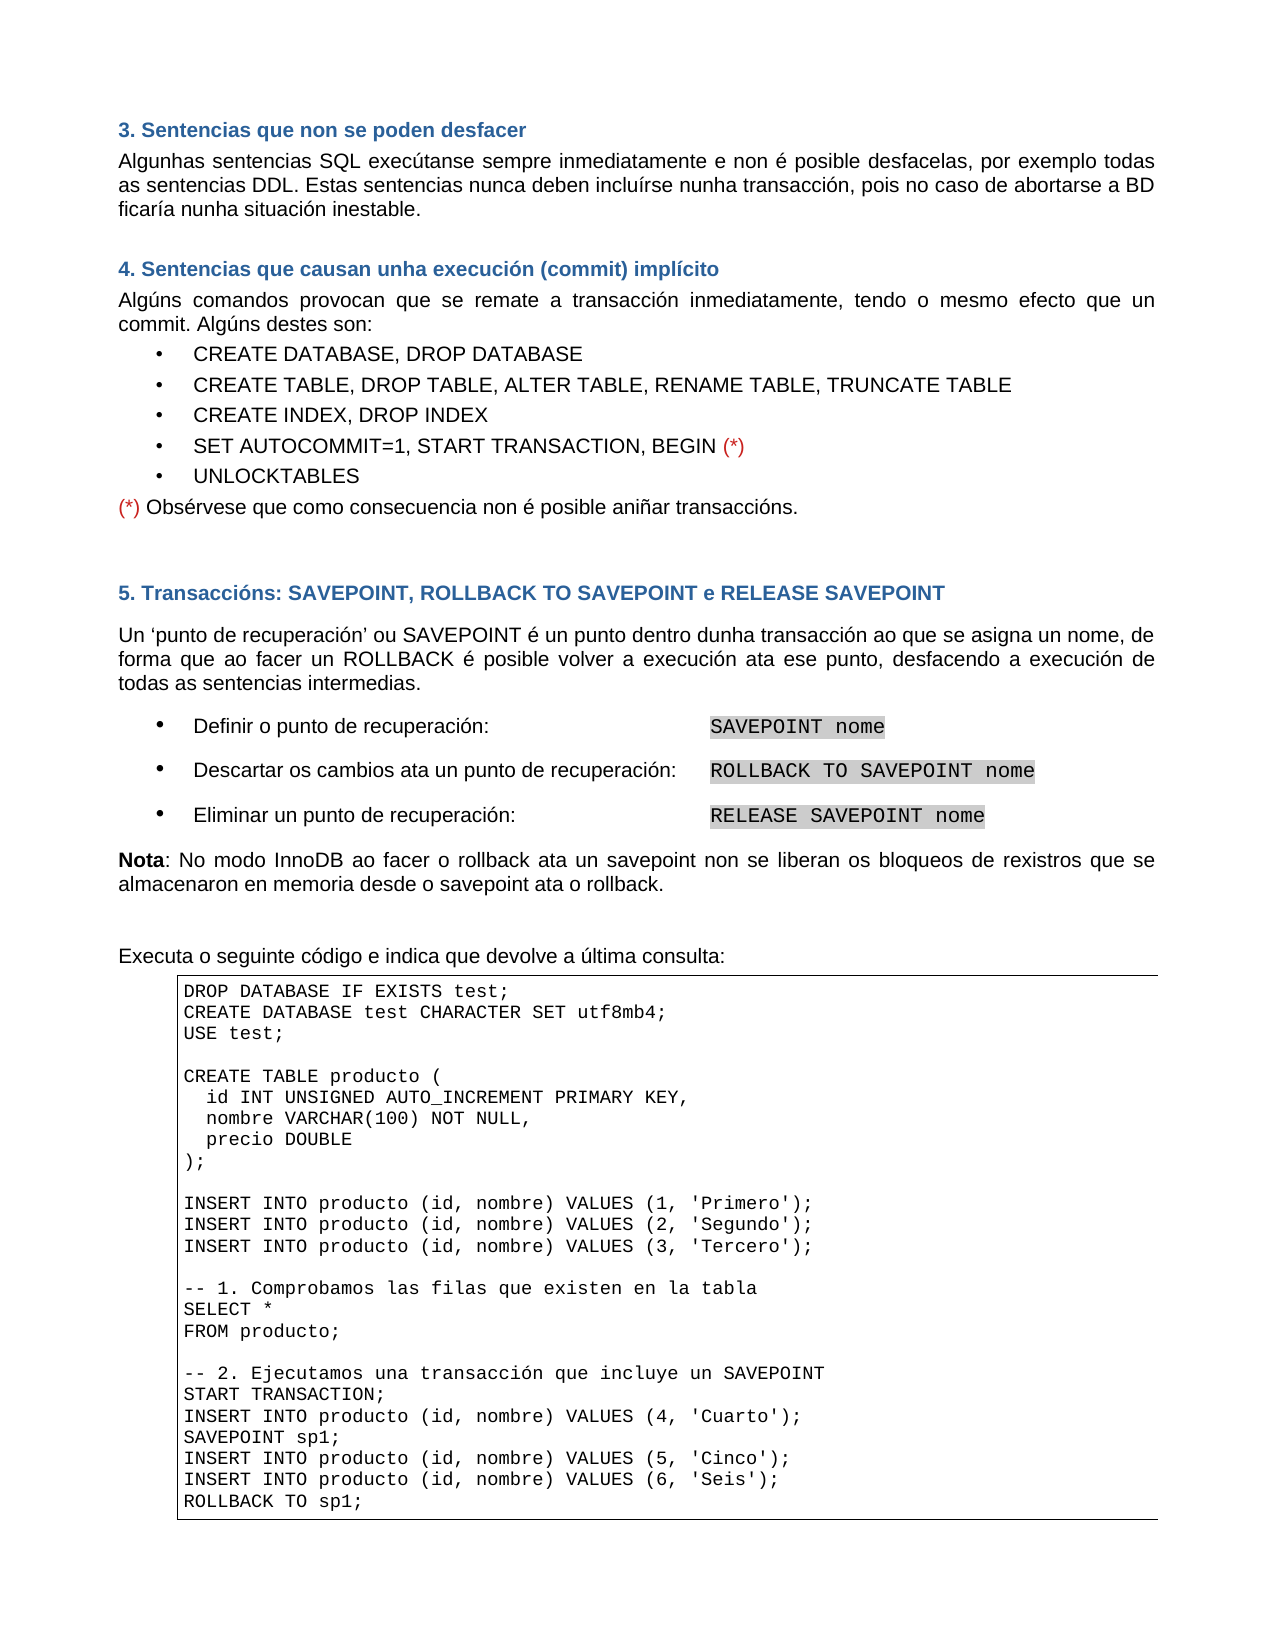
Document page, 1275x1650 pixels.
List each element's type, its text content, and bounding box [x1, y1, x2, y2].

text Un ‘punto de recuperación’ ou SAVEPOINT é un punto dentro dunha transacción ao que se asigna un nome, de forma que ao facer un ROLLBACK é posible volver a execución ata ese punto, desfacendo a execución de todas as sentencias intermedias. [118, 623, 1157, 695]
list CREATE DATABASE, DROP DATABASE [156, 342, 1157, 366]
list Definir o punto de recuperación: SAVEPOINT nome [156, 714, 1157, 739]
text (*) Obsérvese que como consecuencia non é posible aniñar transaccións. [118, 495, 1157, 519]
text 4. Sentencias que causan unha execución (commit) implícito [118, 257, 1157, 281]
text 5. Transaccións: SAVEPOINT, ROLLBACK TO SAVEPOINT e RELEASE SAVEPOINT [118, 580, 1157, 604]
list Descartar os cambios ata un punto de recuperación: ROLLBACK TO SAVEPOINT nome [156, 758, 1157, 784]
list UNLOCKTABLES [156, 464, 1157, 488]
text Nota: No modo InnoDB ao facer o rollback ata un savepoint non se liberan os bloqueos de rexistros que se almacenaron en memoria desde o savepoint ata o rollback. [118, 847, 1157, 895]
list CREATE INDEX, DROP INDEX [156, 403, 1157, 427]
table_header DROP DATABASE IF EXISTS test; CREATE DATABASE test CHARACTER SET utf8mb4; USE test; CREATE TABLE producto ( id INT UNSIGNED AUTO_INCREMENT PRIMARY KEY, nombre VARCHAR(100) NOT NULL, precio DOUBLE ); INSERT INTO producto (id, nombre) VALUES (1, 'Primero'); INSERT INTO producto (id, nombre) VALUES (2, 'Segundo'); INSERT INTO producto (id, nombre) VALUES (3, 'Tercero'); -- 1. Comprobamos las filas que existen en la tabla SELECT * FROM producto; -- 2. Ejecutamos una transacción que incluye un SAVEPOINT START TRANSACTION; INSERT INTO producto (id, nombre) VALUES (4, 'Cuarto'); SAVEPOINT sp1; INSERT INTO producto (id, nombre) VALUES (5, 'Cinco'); INSERT INTO producto (id, nombre) VALUES (6, 'Seis'); ROLLBACK TO sp1; [178, 976, 1157, 1518]
list SET AUTOCOMMIT=1, START TRANSACTION, BEGIN (*) [156, 434, 1157, 458]
list Eliminar un punto de recuperación: RELEASE SAVEPOINT nome [156, 803, 1157, 829]
text Algunhas sentencias SQL execútanse sempre inmediatamente e non é posible desfacelas, por exemplo todas as sentencias DDL. Estas sentencias nunca deben incluírse nunha transacción, pois no caso de abortarse a BD ficaría nunha situación inestable. [118, 148, 1157, 220]
text 3. Sentencias que non se poden desfacer [118, 118, 1157, 142]
list CREATE TABLE, DROP TABLE, ALTER TABLE, RENAME TABLE, TRUNCATE TABLE [156, 373, 1157, 397]
text Algúns comandos provocan que se remate a transacción inmediatamente, tendo o mesmo efecto que un commit. Algúns destes son: [118, 288, 1157, 336]
text Executa o seguinte código e indica que devolve a última consulta: [118, 944, 1157, 968]
